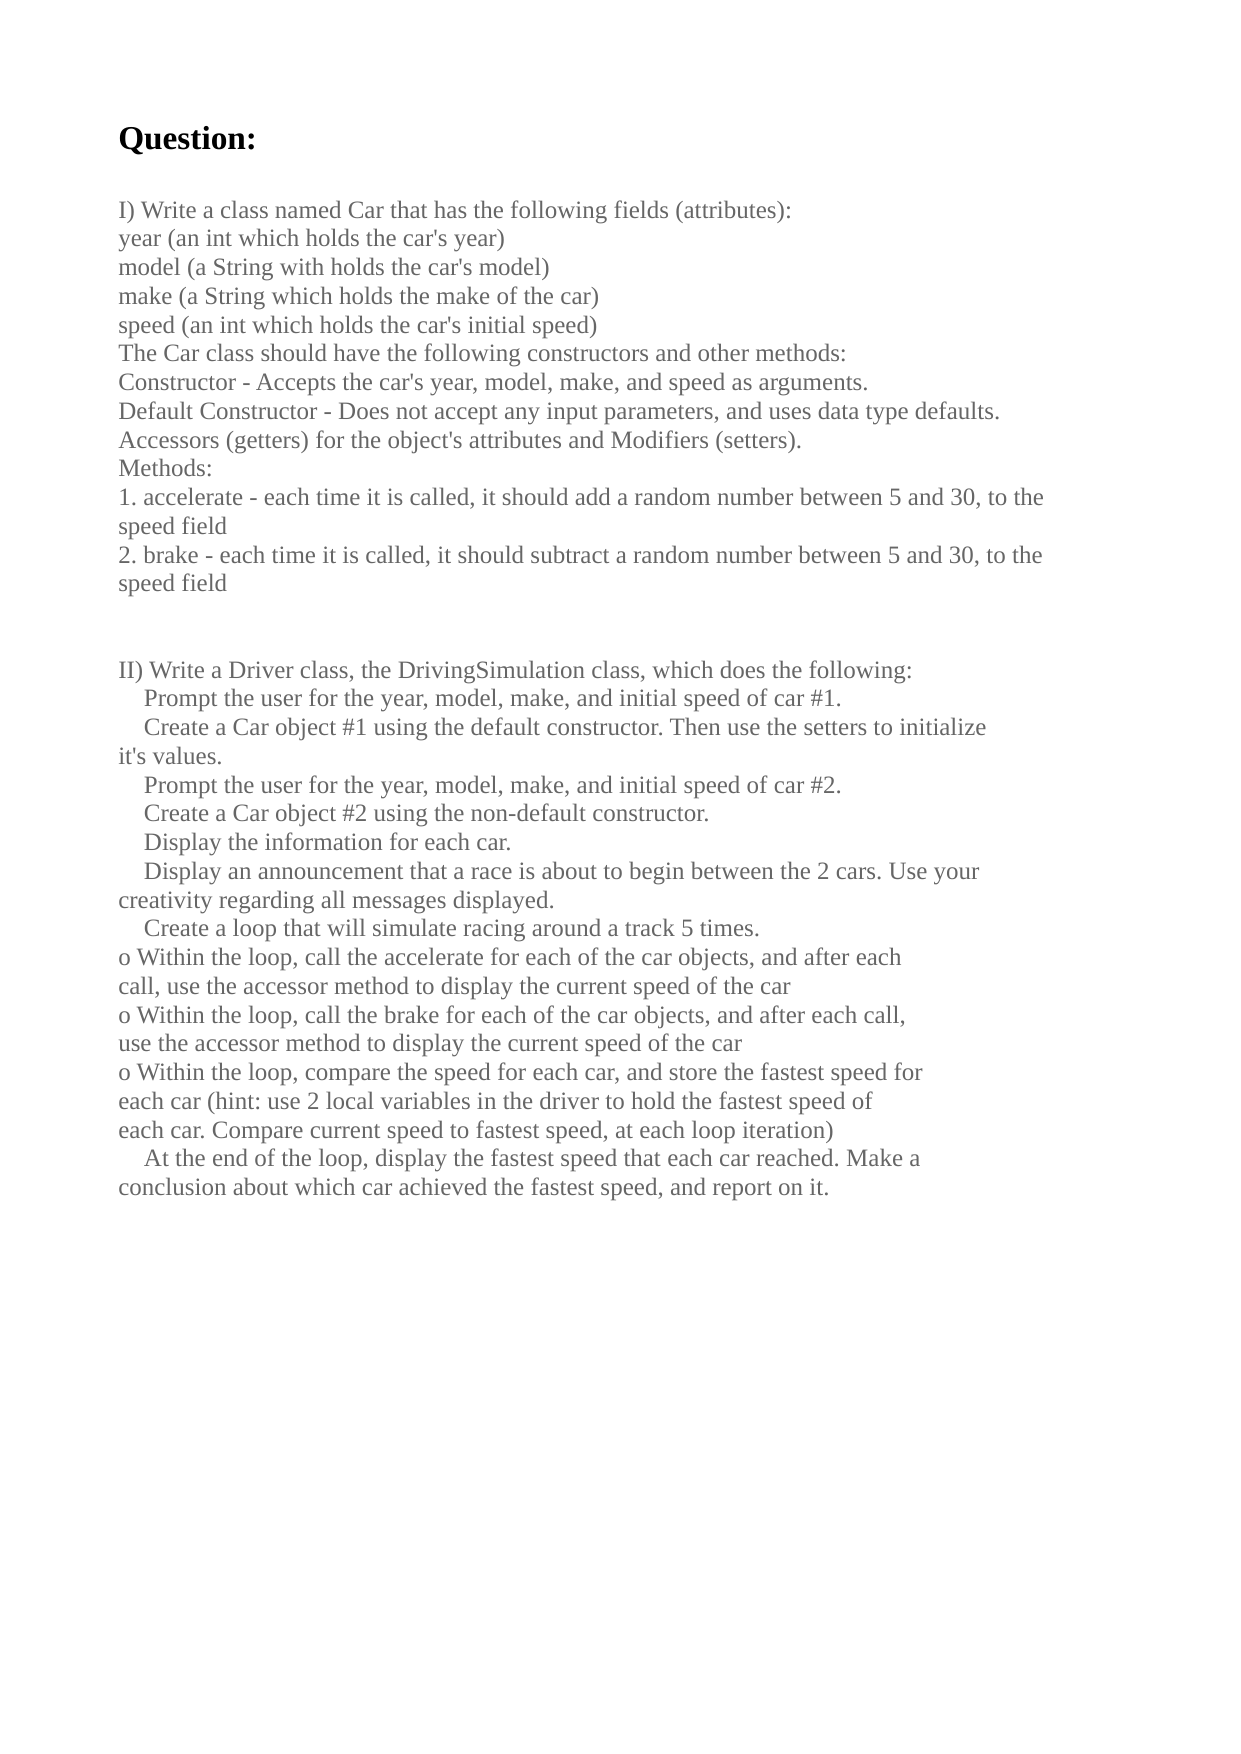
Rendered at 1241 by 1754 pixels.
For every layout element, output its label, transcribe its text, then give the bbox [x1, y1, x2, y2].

text use the accessor method to display the current speed of the car [118, 1028, 1122, 1057]
text model (a String with holds the car's model) [118, 252, 1122, 281]
text speed field [118, 511, 1122, 540]
text  Create a Car object #1 using the default constructor. Then use the setters to initialize [118, 712, 1122, 741]
text Constructor - Accepts the car's year, model, make, and speed as arguments. [118, 367, 1122, 396]
text Accessors (getters) for the object's attributes and Modifiers (setters). [118, 425, 1122, 453]
text speed field [118, 568, 1122, 597]
text I) Write a class named Car that has the following fields (attributes): [118, 195, 1122, 223]
text each car (hint: use 2 local variables in the driver to hold the fastest speed of [118, 1086, 1122, 1115]
text  Display the information for each car. [118, 827, 1122, 856]
text  Prompt the user for the year, model, make, and initial speed of car #1. [118, 683, 1122, 712]
text II) Write a Driver class, the DrivingSimulation class, which does the following: [118, 655, 1122, 683]
text each car. Compare current speed to fastest speed, at each loop iteration) [118, 1115, 1122, 1143]
text Methods: [118, 453, 1122, 482]
text year (an int which holds the car's year) [118, 223, 1122, 252]
text  Prompt the user for the year, model, make, and initial speed of car #2. [118, 770, 1122, 798]
text creativity regarding all messages displayed. [118, 885, 1122, 913]
text call, use the accessor method to display the current speed of the car [118, 971, 1122, 1000]
text Default Constructor - Does not accept any input parameters, and uses data type defaults. [118, 396, 1122, 425]
text 1. accelerate - each time it is called, it should add a random number between 5 and 30, to the [118, 482, 1122, 511]
text The Car class should have the following constructors and other methods: [118, 338, 1122, 367]
text  Create a loop that will simulate racing around a track 5 times. [118, 913, 1122, 942]
text conclusion about which car achieved the fastest speed, and report on it. [118, 1172, 1122, 1201]
text  Display an announcement that a race is about to begin between the 2 cars. Use your [118, 856, 1122, 885]
text  Create a Car object #2 using the non-default constructor. [118, 798, 1122, 827]
text make (a String which holds the make of the car) [118, 281, 1122, 310]
text o Within the loop, call the brake for each of the car objects, and after each call, [118, 1000, 1122, 1028]
text it's values. [118, 741, 1122, 770]
text speed (an int which holds the car's initial speed) [118, 310, 1122, 338]
text o Within the loop, call the accelerate for each of the car objects, and after each [118, 942, 1122, 971]
text  At the end of the loop, display the fastest speed that each car reached. Make a [118, 1143, 1122, 1172]
text 2. brake - each time it is called, it should subtract a random number between 5 and 30, to the [118, 540, 1122, 568]
text Question: [118, 118, 1122, 156]
text o Within the loop, compare the speed for each car, and store the fastest speed for [118, 1057, 1122, 1086]
